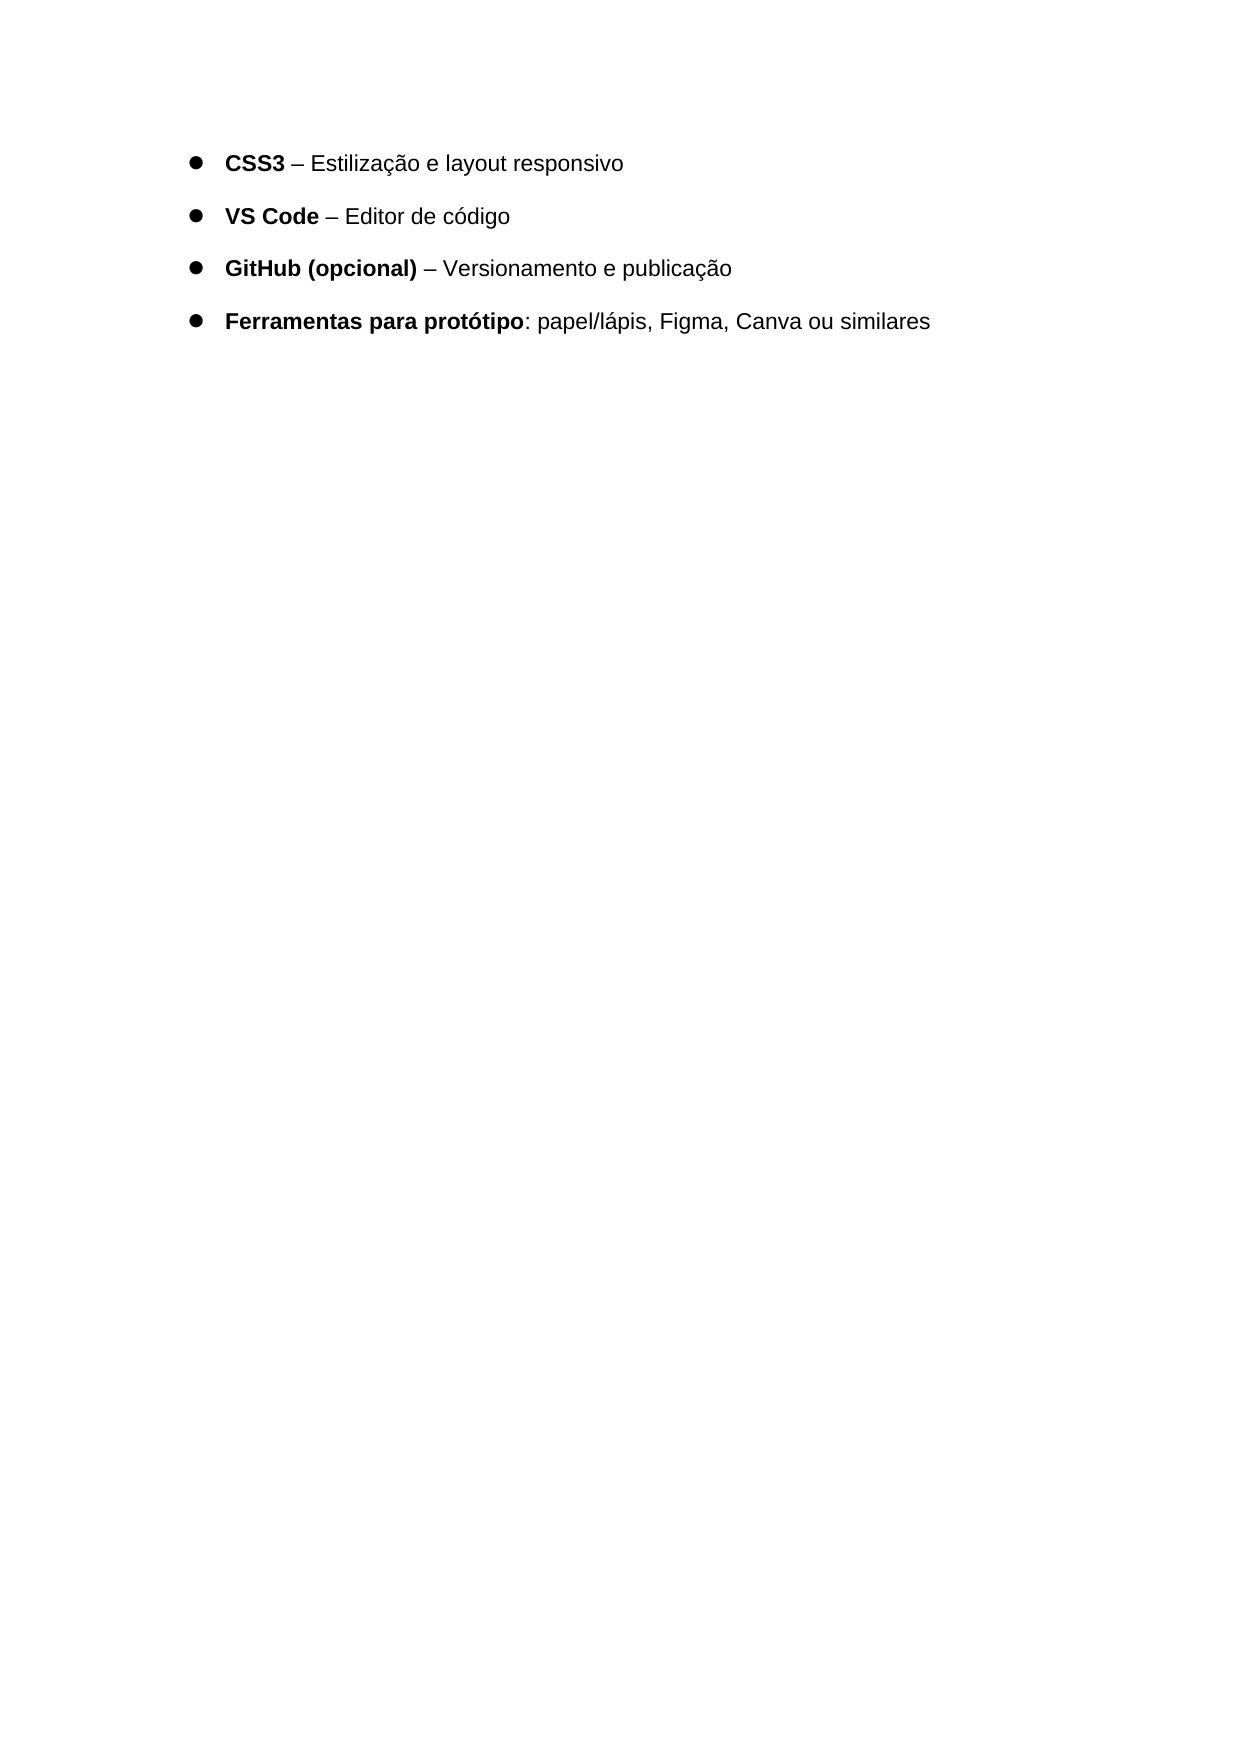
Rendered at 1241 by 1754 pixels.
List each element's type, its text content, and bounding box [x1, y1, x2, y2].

list VS Code – Editor de código [187, 203, 1090, 255]
list Ferramentas para protótipo: papel/lápis, Figma, Canva ou similares [187, 308, 1090, 334]
list GitHub (opcional) – Versionamento e publicação [187, 255, 1090, 308]
list CSS3 – Estilização e layout responsivo [187, 150, 1090, 203]
